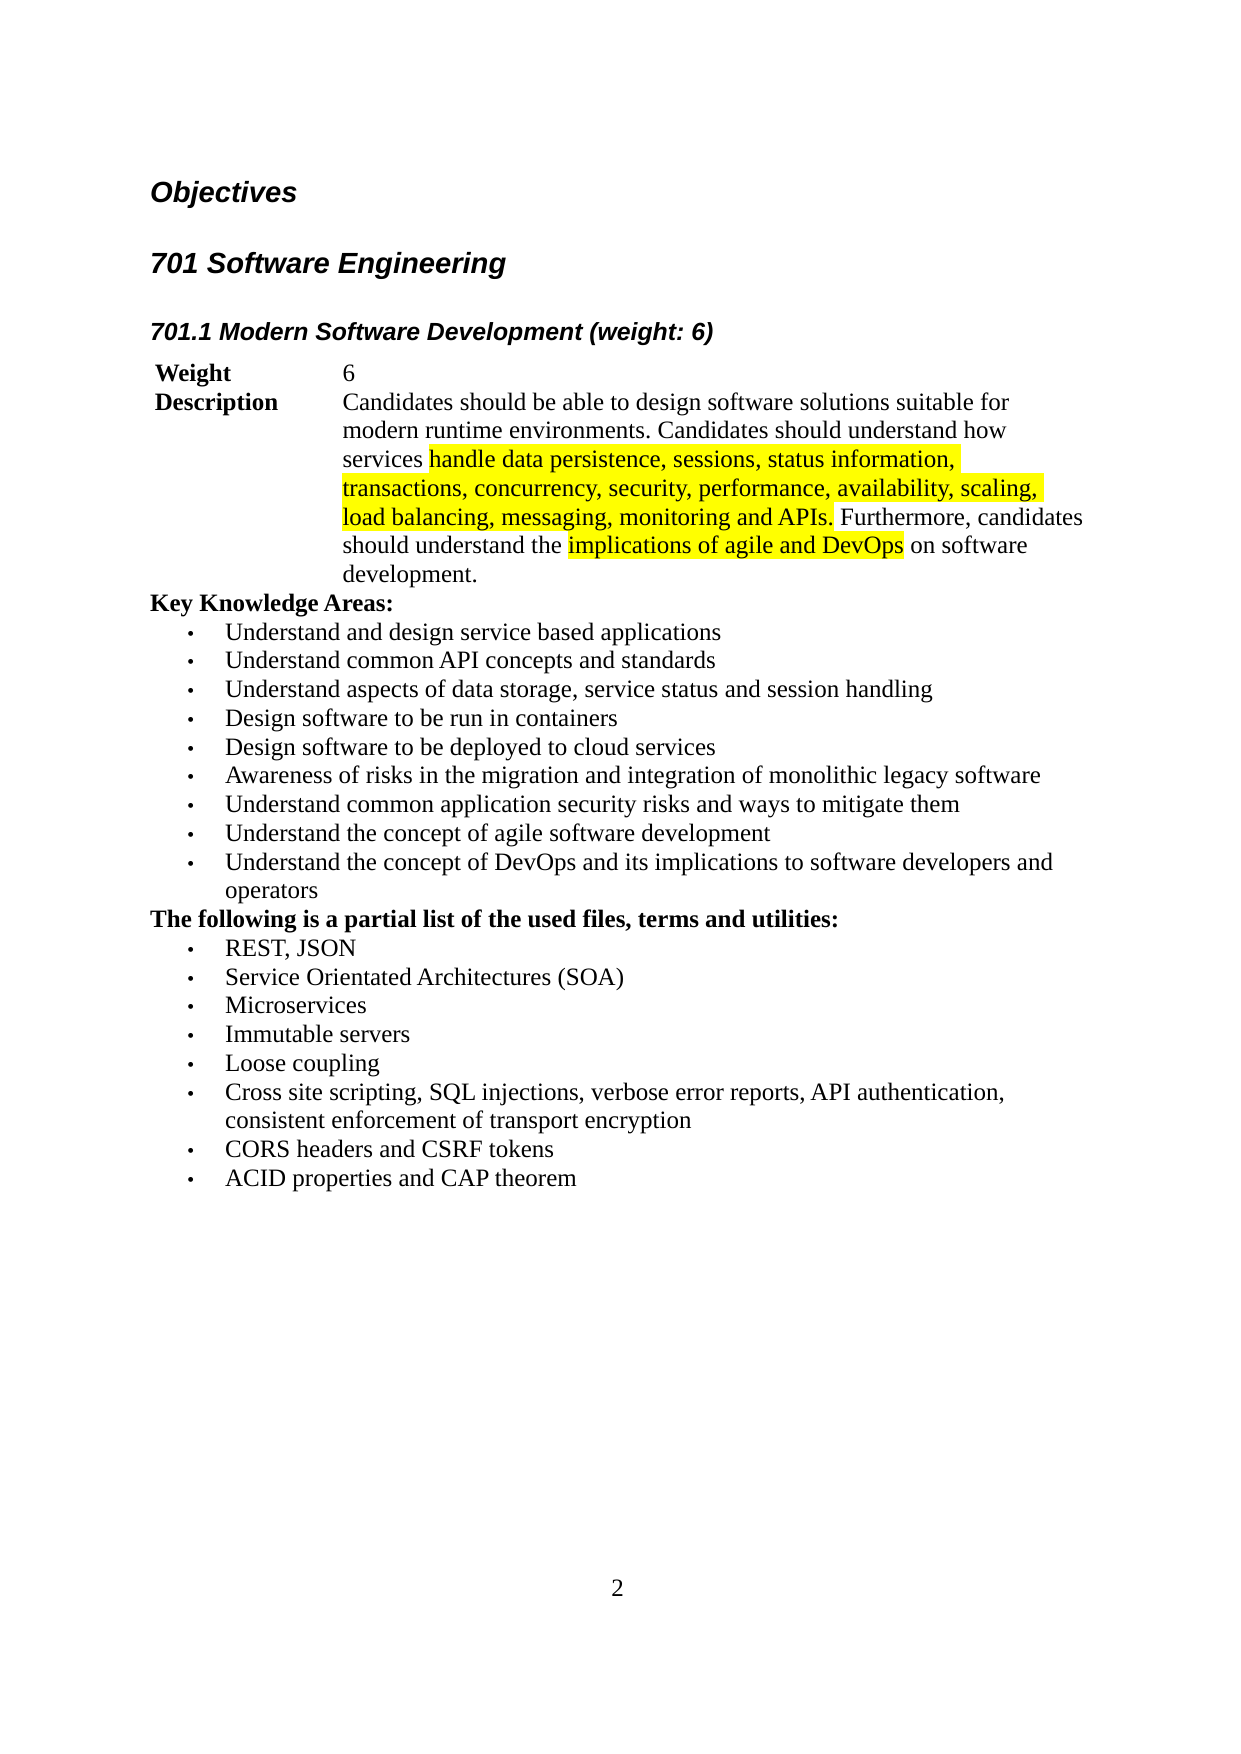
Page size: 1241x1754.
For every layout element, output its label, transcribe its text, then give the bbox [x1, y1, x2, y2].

list REST, JSON [187, 933, 1091, 962]
list Cross site scripting, SQL injections, verbose error reports, API authentication, consistent enforcement of transport encryption [187, 1077, 1091, 1134]
table_header 6 [338, 358, 1091, 387]
list Understand aspects of data storage, service status and session handling [187, 674, 1091, 703]
list Microservices [187, 991, 1091, 1019]
subtitle 701 Software Engineering [150, 246, 1091, 279]
table_header Weight [150, 358, 338, 387]
table_cell Description [150, 387, 338, 588]
list Design software to be run in containers [187, 703, 1091, 732]
text Key Knowledge Areas: [150, 588, 1091, 617]
list Understand and design service based applications [187, 617, 1091, 646]
list ACID properties and CAP theorem [187, 1163, 1091, 1192]
list Understand the concept of DevOps and its implications to software developers and operators [187, 847, 1091, 904]
subtitle 701.1 Modern Software Development (weight: 6) [150, 317, 1091, 346]
list Loose coupling [187, 1048, 1091, 1077]
list Awareness of risks in the migration and integration of monolithic legacy software [187, 761, 1091, 789]
list Service Orientated Architectures (SOA) [187, 962, 1091, 991]
list Understand the concept of agile software development [187, 818, 1091, 847]
table_cell Candidates should be able to design software solutions suitable for modern runtime environments. Candidates should understand how services handle data persistence, sessions, status information, transactions, concurrency, security, performance, availability, scaling, load balancing, messaging, monitoring and APIs. Furthermore, candidates should understand the implications of agile and DevOps on software development. [338, 387, 1091, 588]
list Understand common API concepts and standards [187, 646, 1091, 674]
subtitle Objectives [150, 175, 1091, 208]
list Understand common application security risks and ways to mitigate them [187, 789, 1091, 818]
list Design software to be deployed to cloud services [187, 732, 1091, 761]
list Immutable servers [187, 1019, 1091, 1048]
text The following is a partial list of the used files, terms and utilities: [150, 904, 1091, 933]
list CORS headers and CSRF tokens [187, 1134, 1091, 1163]
